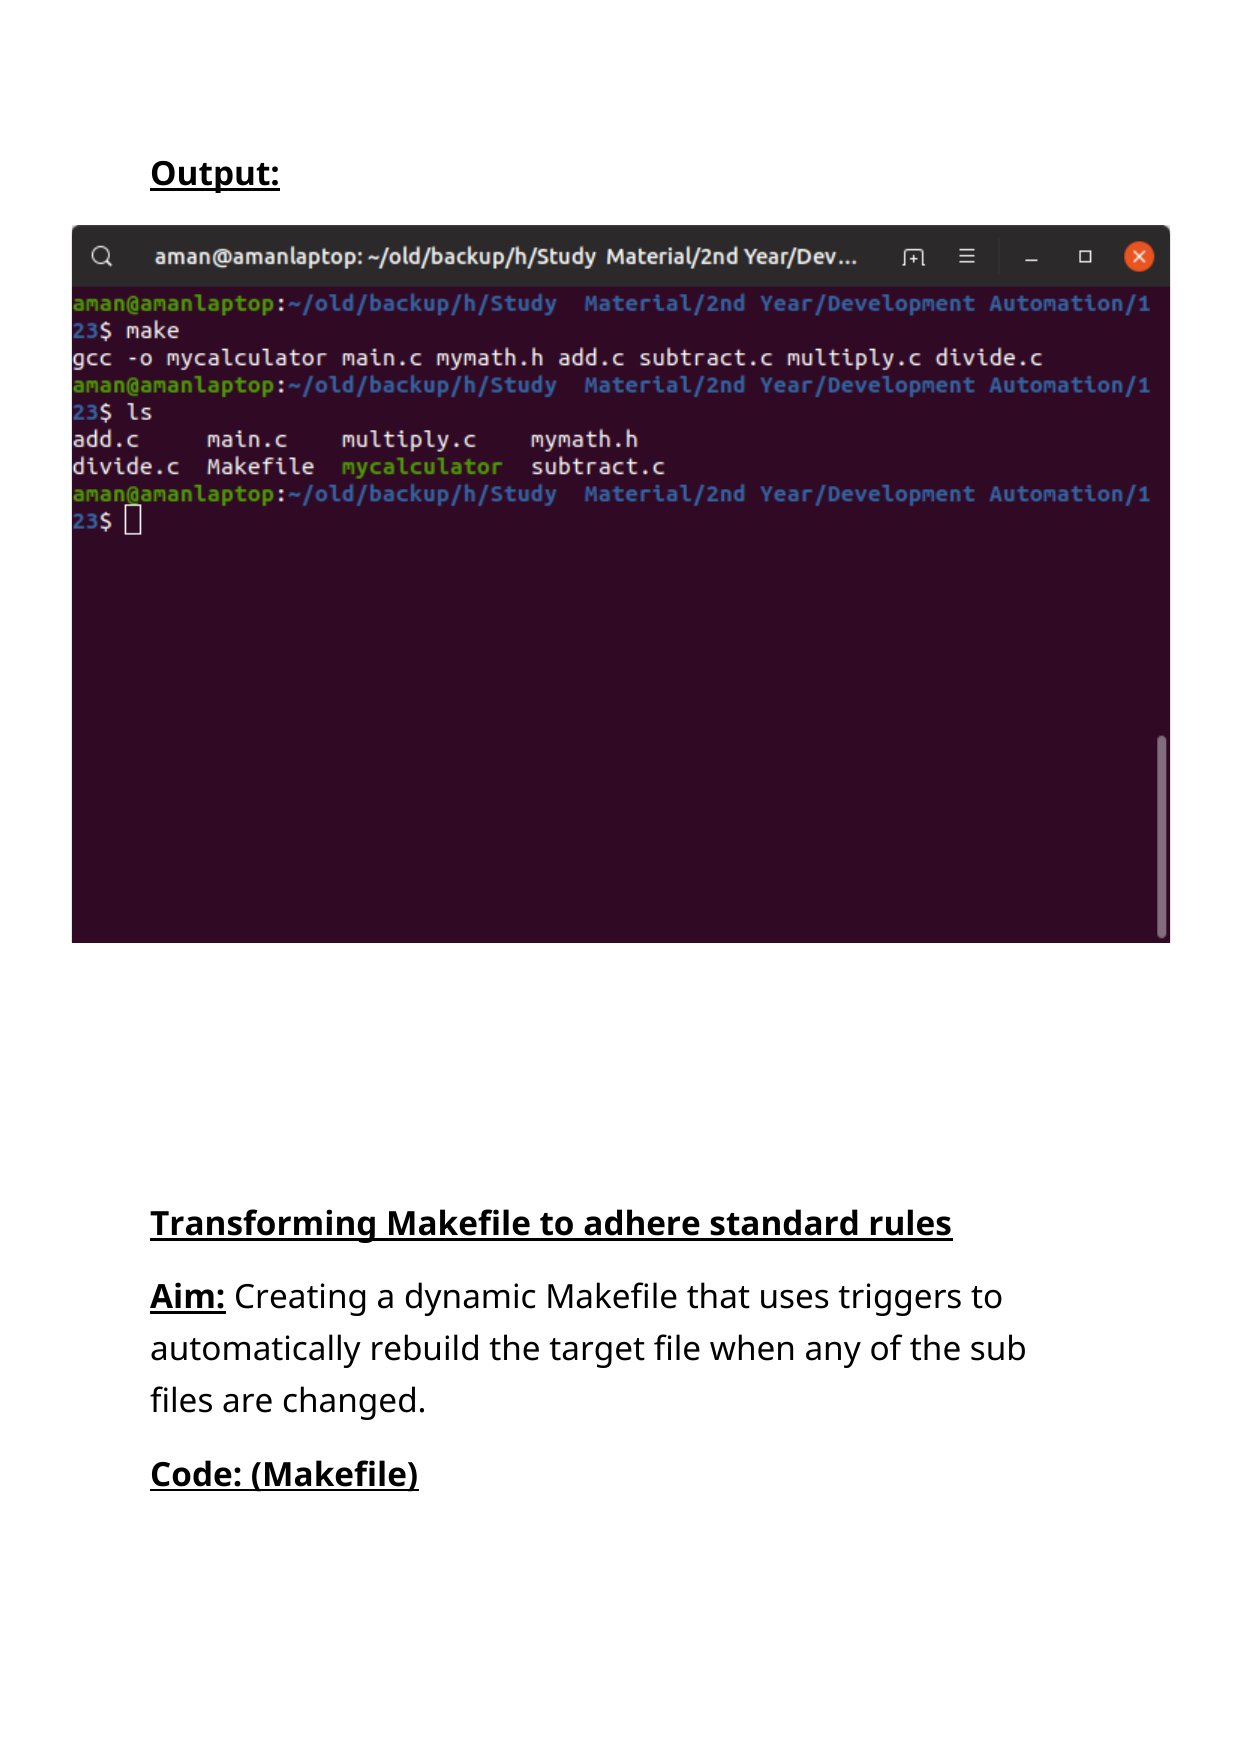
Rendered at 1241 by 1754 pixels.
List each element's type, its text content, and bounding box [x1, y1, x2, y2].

list Transforming Makefile to adhere standard rules [150, 1200, 1090, 1245]
picture [71, 225, 1171, 943]
text Aim: Creating a dynamic Makefile that uses triggers to automatically rebuild the target file when any of the sub files are changed. [150, 1273, 1090, 1423]
text Code: (Makefile) [150, 1450, 1090, 1496]
text Output: [150, 150, 1090, 195]
